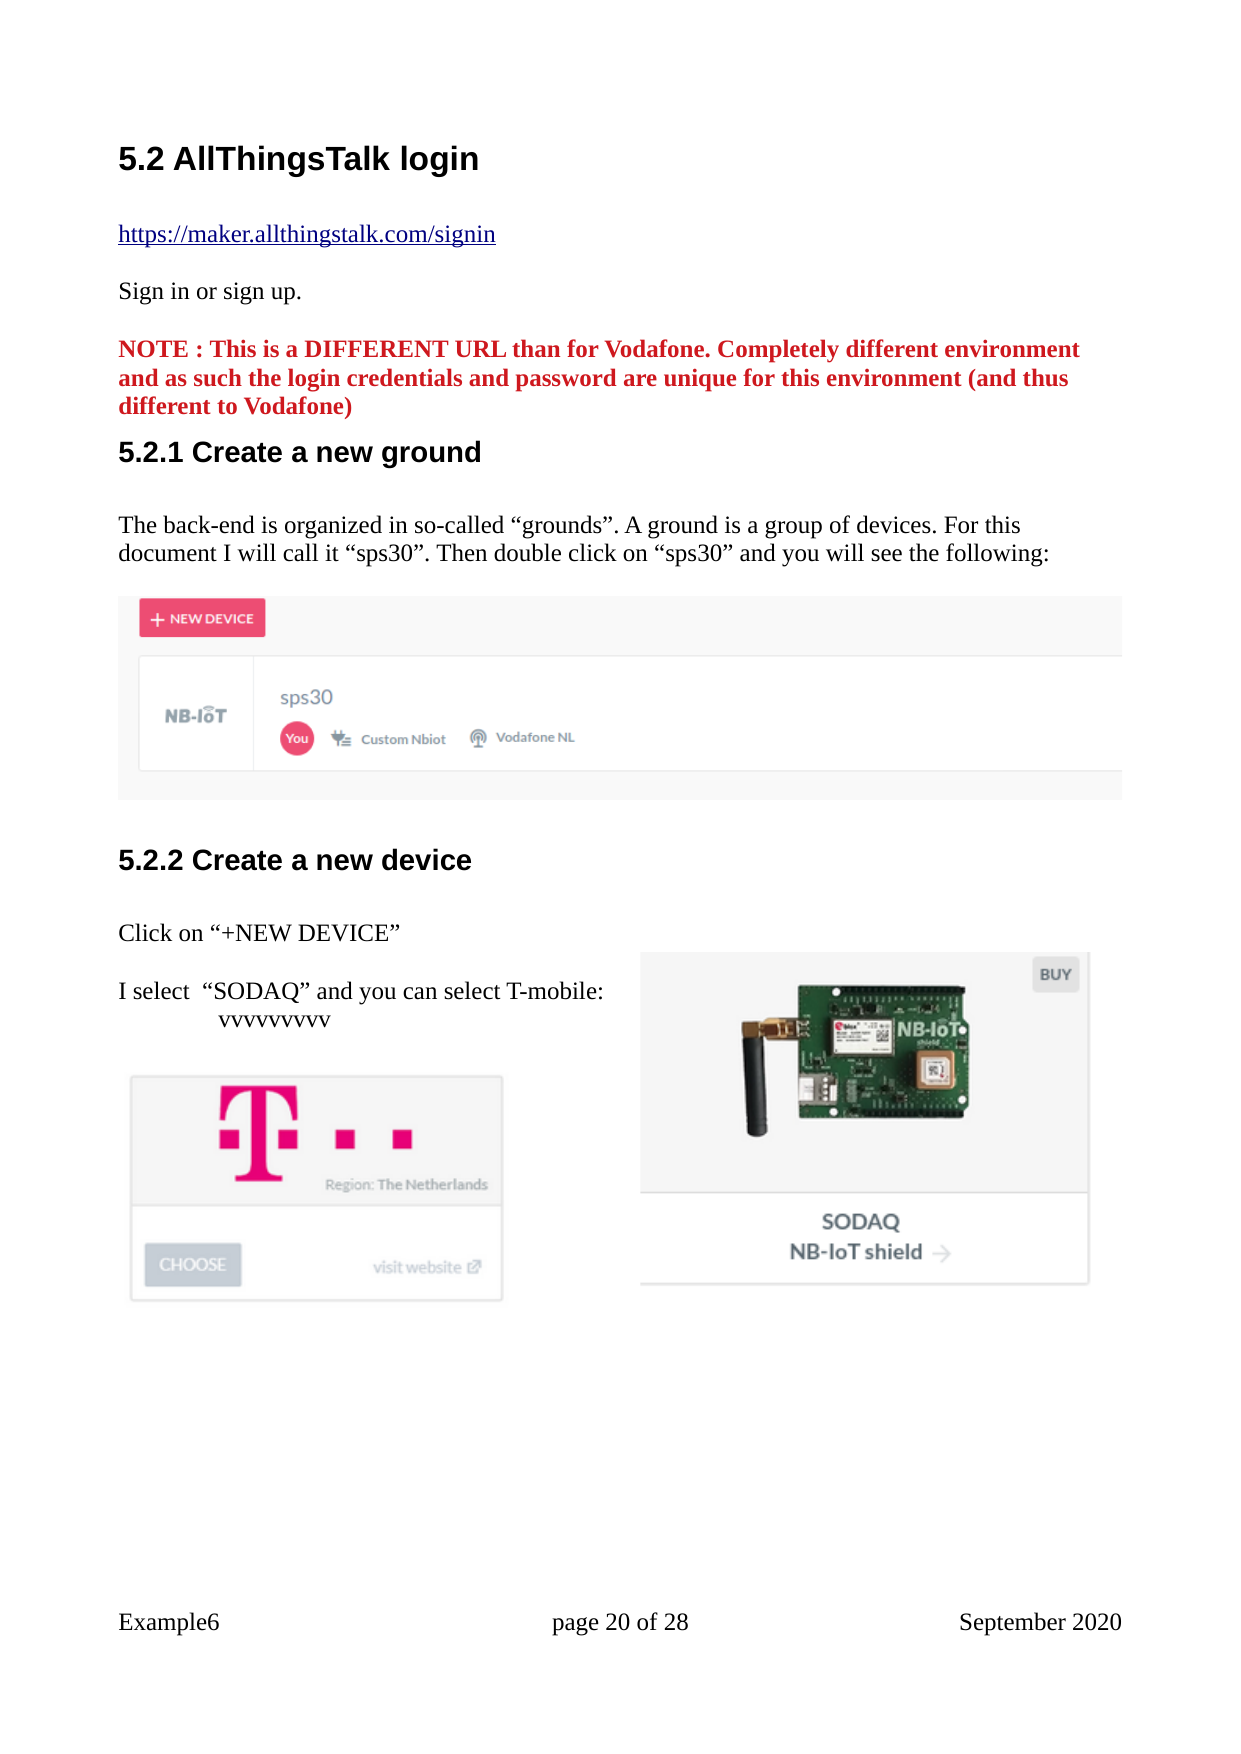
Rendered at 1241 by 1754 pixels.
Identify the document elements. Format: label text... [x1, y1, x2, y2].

text document I will call it “sps30”. Then double click on “sps30” and you will see the following: [118, 538, 1122, 567]
picture [118, 596, 1123, 800]
picture [122, 1072, 562, 1326]
subtitle 5.2.2 Create a new device [118, 843, 1122, 877]
text Sign in or sign up. [118, 276, 1122, 305]
text The back-end is organized in so-called “grounds”. A ground is a group of devices. For this [118, 510, 1122, 538]
text [1097, 1004, 1122, 1033]
text Click on “+NEW DEVICE” [118, 918, 1122, 947]
picture [640, 952, 1097, 1294]
text NOTE : This is a DIFFERENT URL than for Vodafone. Completely different environment and as such the login credentials and password are unique for this environment (and thus different to Vodafone) [118, 334, 1122, 420]
subtitle 5.2 AllThingsTalk login [118, 139, 1122, 178]
text vvvvvvvvv [118, 1004, 640, 1033]
subtitle 5.2.1 Create a new ground [118, 435, 1122, 468]
text https://maker.allthingstalk.com/signin [118, 219, 1122, 248]
text I select “SODAQ” and you can select T-mobile: [118, 976, 640, 1004]
